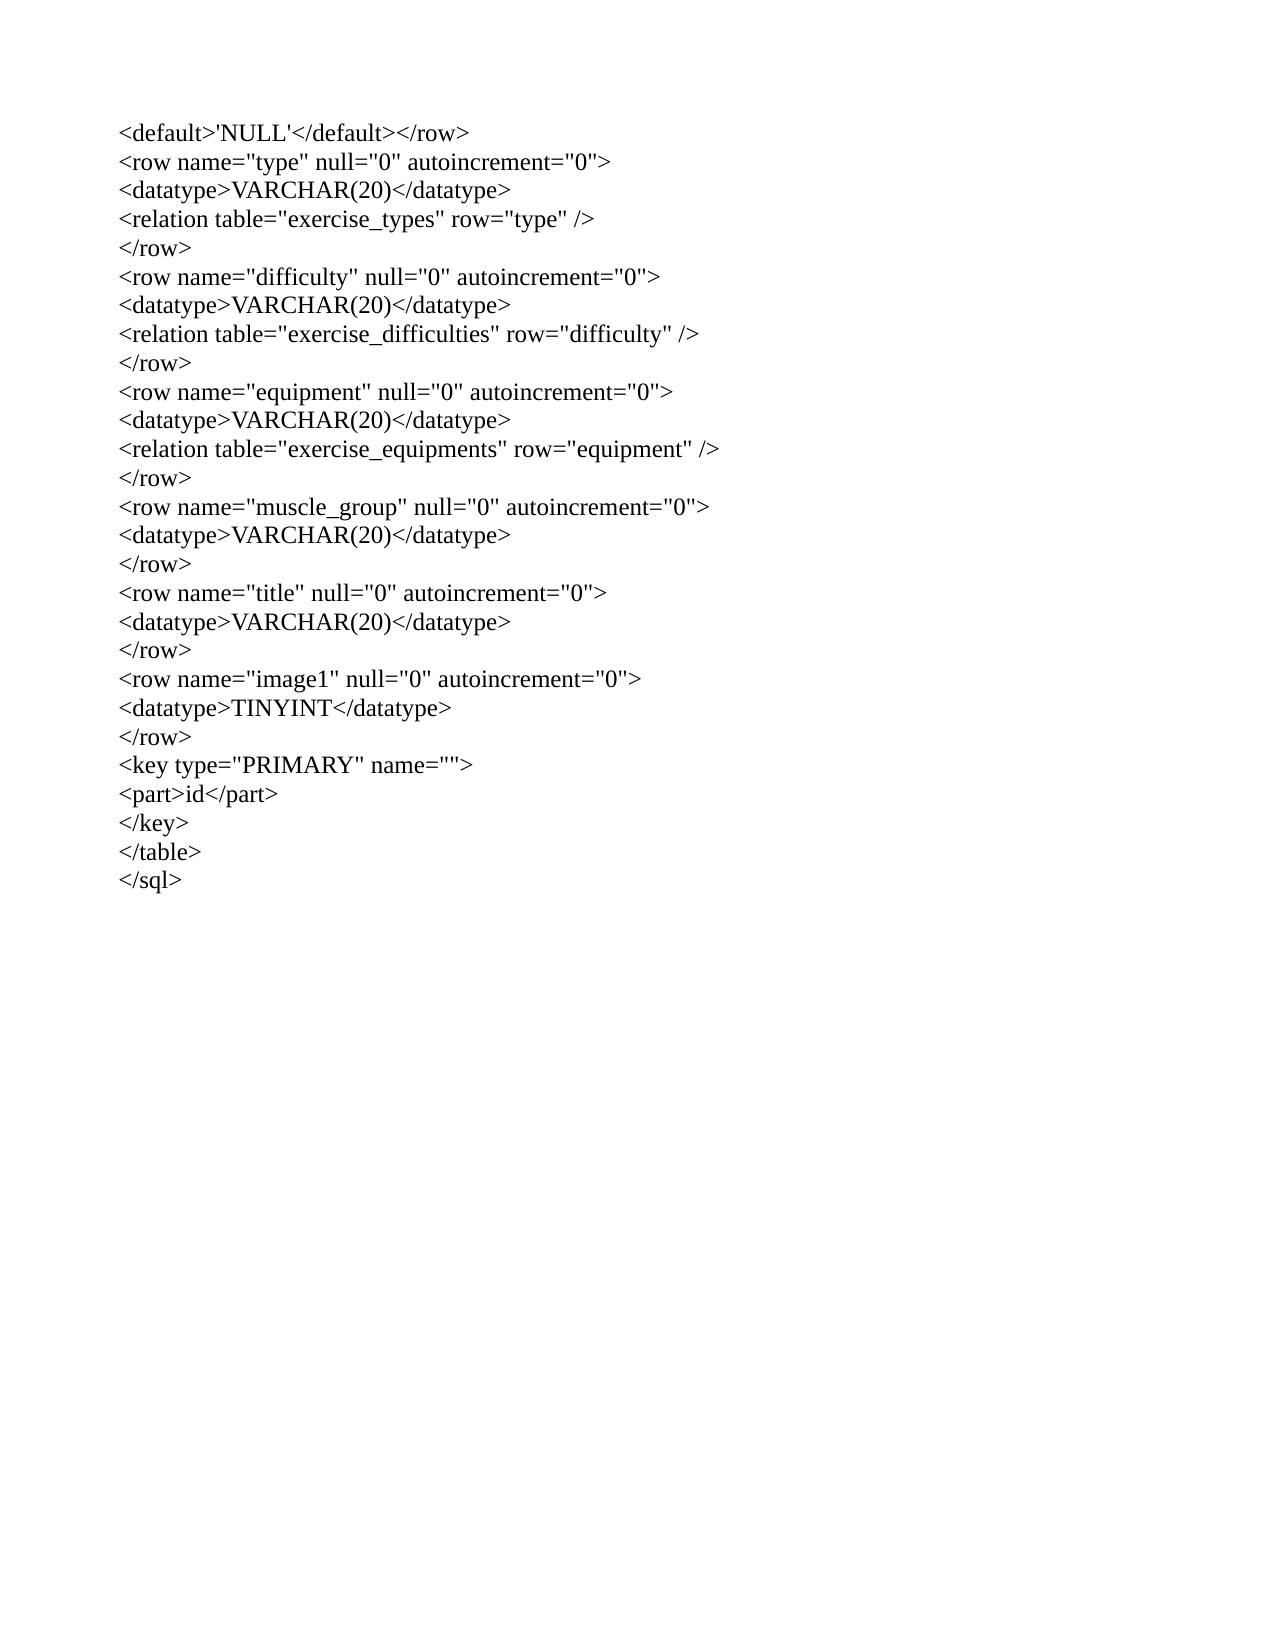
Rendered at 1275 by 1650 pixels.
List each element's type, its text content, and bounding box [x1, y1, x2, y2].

text <part>id</part> [118, 779, 1157, 808]
text </row> [118, 463, 1157, 492]
text </row> [118, 549, 1157, 578]
text <row name="title" null="0" autoincrement="0"> [118, 578, 1157, 607]
text <relation table="exercise_types" row="type" /> [118, 204, 1157, 233]
text </row> [118, 233, 1157, 262]
text <row name="muscle_group" null="0" autoincrement="0"> [118, 492, 1157, 521]
text <datatype>VARCHAR(20)</datatype> [118, 521, 1157, 549]
text <row name="type" null="0" autoincrement="0"> [118, 147, 1157, 176]
text <relation table="exercise_difficulties" row="difficulty" /> [118, 319, 1157, 348]
text </row> [118, 636, 1157, 664]
text <datatype>VARCHAR(20)</datatype> [118, 406, 1157, 434]
text <row name="equipment" null="0" autoincrement="0"> [118, 377, 1157, 406]
text <datatype>TINYINT</datatype> [118, 693, 1157, 722]
text </key> [118, 808, 1157, 837]
text <row name="difficulty" null="0" autoincrement="0"> [118, 262, 1157, 291]
text <datatype>VARCHAR(20)</datatype> [118, 291, 1157, 319]
text <datatype>VARCHAR(20)</datatype> [118, 176, 1157, 204]
text </sql> [118, 866, 1157, 894]
text <key type="PRIMARY" name=""> [118, 751, 1157, 779]
text <datatype>VARCHAR(20)</datatype> [118, 607, 1157, 636]
text </table> [118, 837, 1157, 866]
text <relation table="exercise_equipments" row="equipment" /> [118, 434, 1157, 463]
text <row name="image1" null="0" autoincrement="0"> [118, 664, 1157, 693]
text <default>'NULL'</default></row> [118, 118, 1157, 147]
text </row> [118, 722, 1157, 751]
text </row> [118, 348, 1157, 377]
